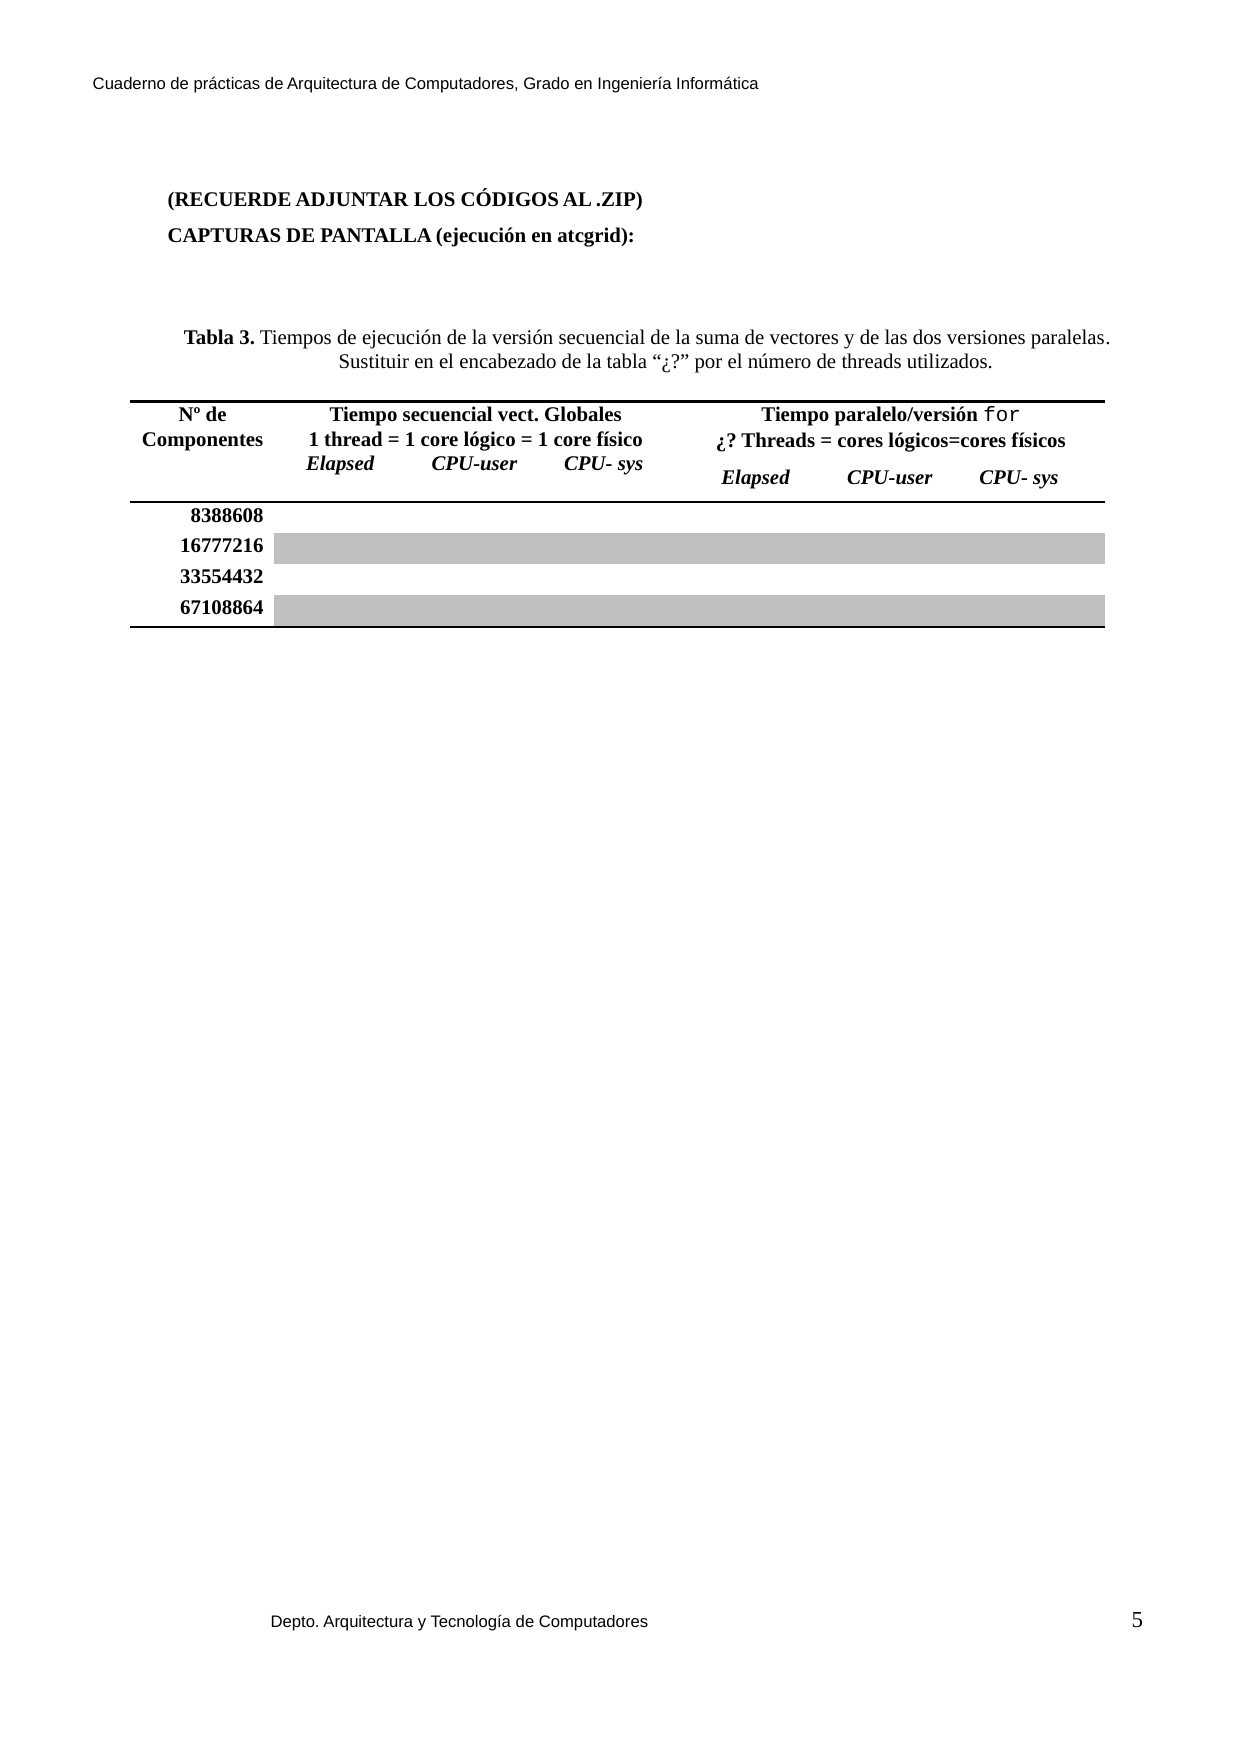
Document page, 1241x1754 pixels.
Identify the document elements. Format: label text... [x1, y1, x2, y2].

text (RECUERDE ADJUNTAR LOS CÓDIGOS AL .ZIP) [167, 187, 1143, 211]
table_header Nº de Componentes [130, 403, 274, 501]
table_header Tiempo secuencial vect. Globales 1 thread = 1 core lógico = 1 core físico Elapsed CPU-user CPU- sys [274, 403, 677, 501]
table_cell [274, 533, 677, 564]
table_cell 67108864 [130, 595, 274, 626]
table_cell [677, 564, 1105, 595]
table_cell [274, 503, 677, 532]
table_cell [677, 533, 1105, 564]
table_header Tabla 3. Tiempos de ejecución de la versión secuencial de la suma de vectores y de las dos versiones paralelas. Sustituir en el encabezado de la tabla “¿?” por el número de threads utilizados. [81, 300, 1138, 373]
text CAPTURAS DE PANTALLA (ejecución en atcgrid): [167, 223, 1143, 247]
table_cell 8388608 [130, 503, 274, 532]
table_cell [677, 595, 1105, 626]
table_cell [274, 564, 677, 595]
table_cell [274, 595, 677, 626]
table_header Tiempo paralelo/versión for ¿? Threads = cores lógicos=cores físicos Elapsed CPU-user CPU- sys [677, 403, 1105, 501]
table_cell [677, 503, 1105, 532]
table_cell [81, 373, 1138, 848]
table_cell 16777216 [130, 533, 274, 564]
table_cell 33554432 [130, 564, 274, 595]
